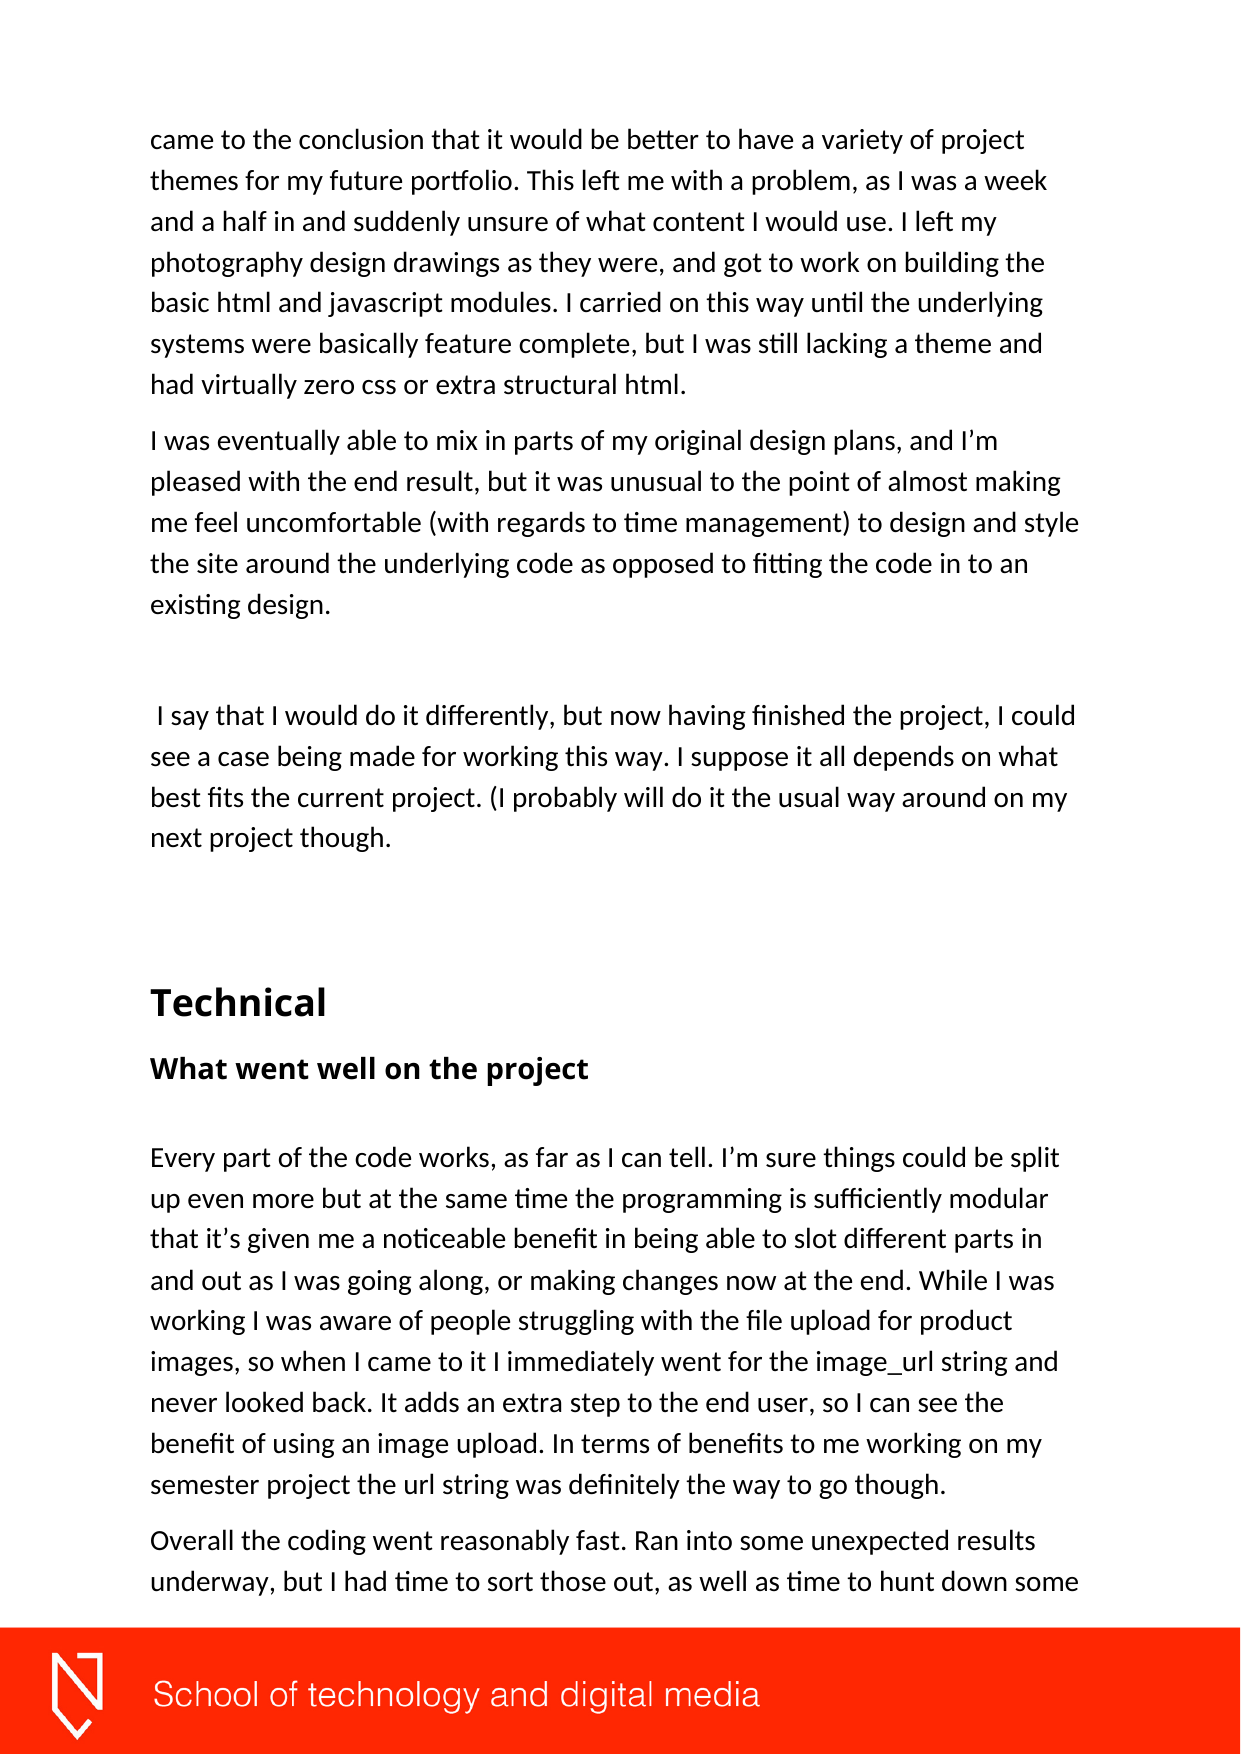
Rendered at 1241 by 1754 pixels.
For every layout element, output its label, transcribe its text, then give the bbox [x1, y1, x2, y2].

text I was eventually able to mix in parts of my original design plans, and I’m pleased with the end result, but it was unusual to the point of almost making me feel uncomfortable (with regards to time management) to design and style the site around the underlying code as opposed to fitting the code in to an existing design. [150, 422, 1090, 621]
picture [0, 1618, 1241, 1754]
text Overall the coding went reasonably fast. Ran into some unexpected results underway, but I had time to sort those out, as well as time to hunt down some [150, 1522, 1090, 1598]
text came to the conclusion that it would be better to have a variety of project themes for my future portfolio. This left me with a problem, as I was a week and a half in and suddenly unsure of what content I would use. I left my photography design drawings as they were, and got to work on building the basic html and javascript modules. I carried on this way until the underlying systems were basically feature complete, but I was still lacking a theme and had virtually zero css or extra structural html. [150, 121, 1090, 402]
subtitle Technical [150, 976, 1090, 1027]
text Every part of the code works, as far as I can tell. I’m sure things could be split up even more but at the same time the programming is sufficiently modular that it’s given me a noticeable benefit in being able to slot different parts in and out as I was going along, or making changes now at the end. While I was working I was aware of people struggling with the file upload for product images, so when I came to it I immediately went for the image_url string and never looked back. It adds an extra step to the end user, so I can see the benefit of using an image upload. In terms of benefits to me working on my semester project the url string was definitely the way to go though. [150, 1139, 1090, 1502]
subtitle What went well on the project [150, 1048, 1090, 1088]
text I say that I would do it differently, but now having finished the project, I could see a case being made for working this way. I suppose it all depends on what best fits the current project. (I probably will do it the usual way around on my next project though. [150, 697, 1090, 855]
